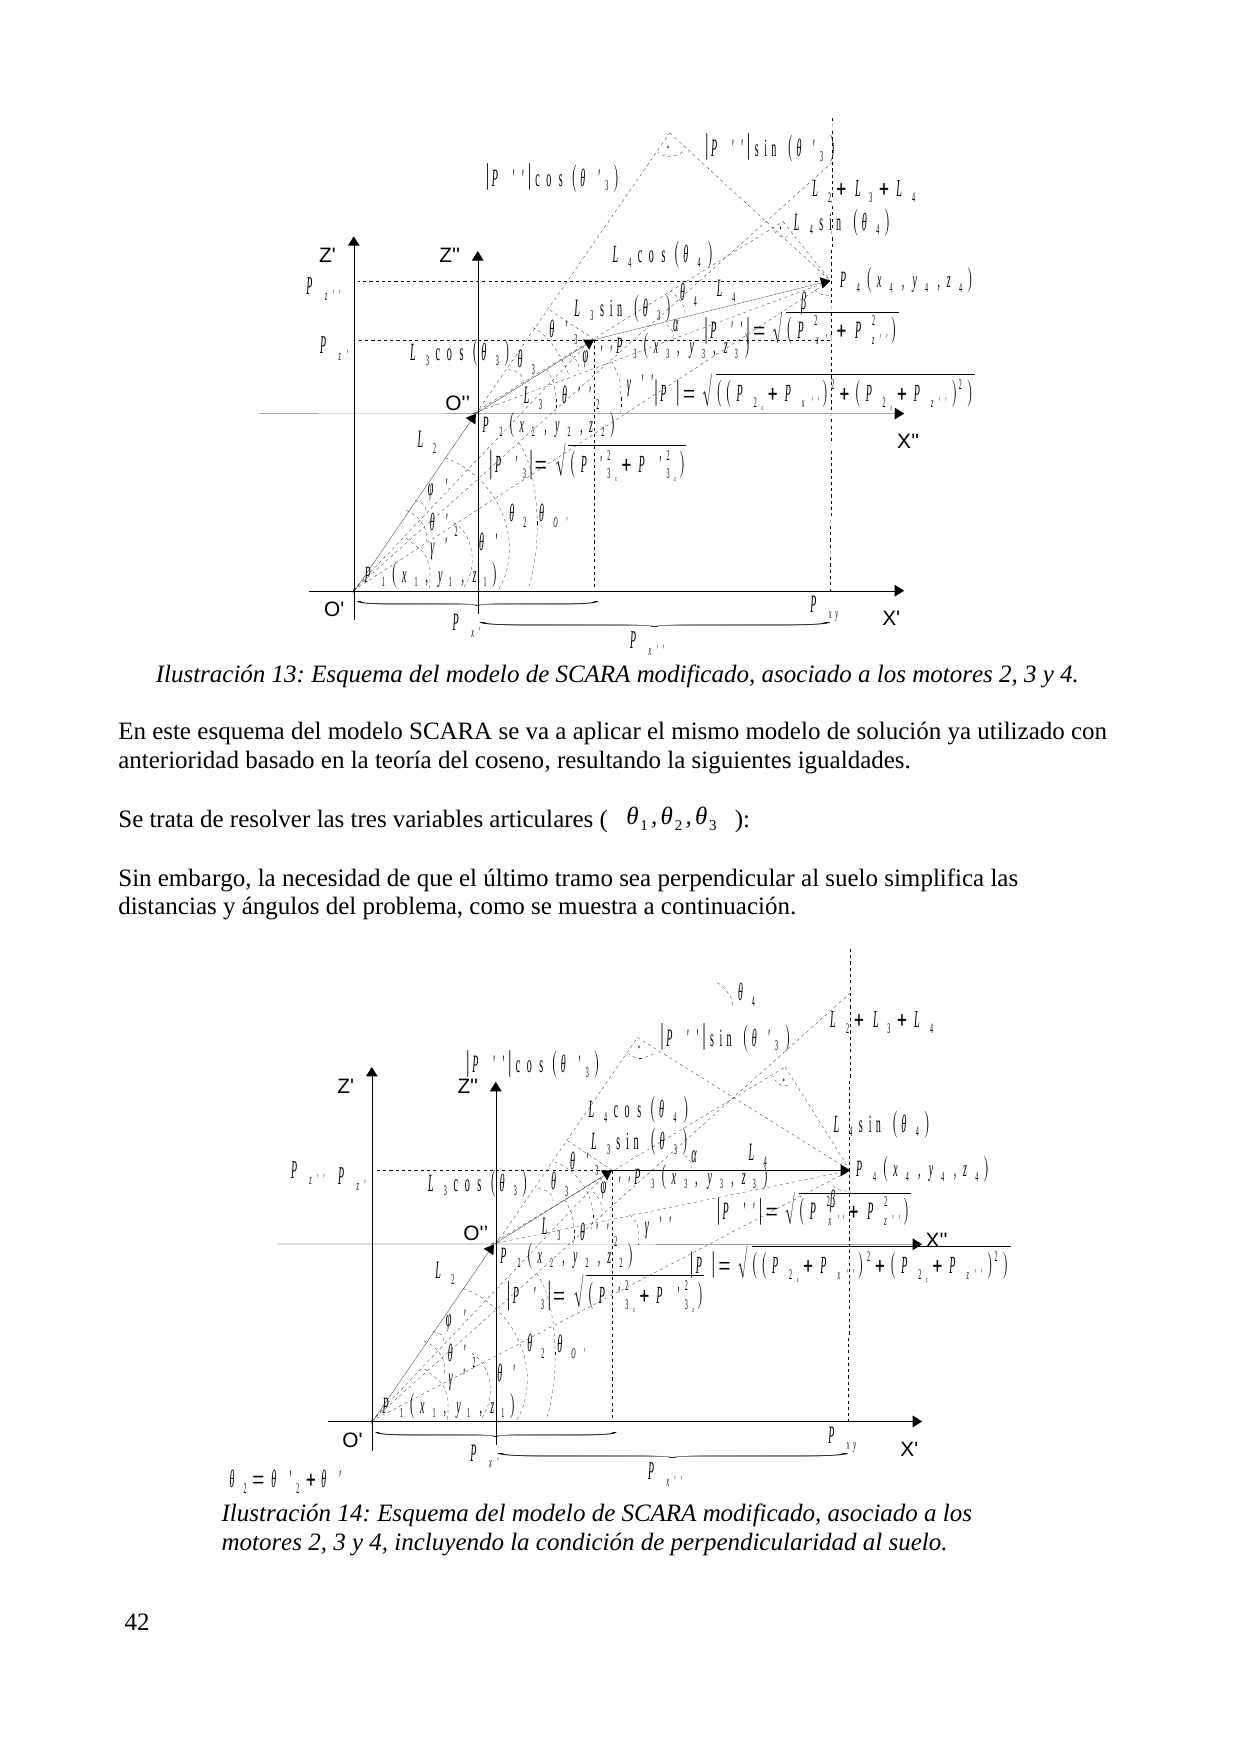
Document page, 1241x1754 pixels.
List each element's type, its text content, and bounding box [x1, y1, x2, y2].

text Sin embargo, la necesidad de que el último tramo sea perpendicular al suelo simplifica las distancias y ángulos del problema, como se muestra a continuación. [118, 863, 1122, 920]
text Se trata de resolver las tres variables articulares (): [118, 802, 1122, 834]
text En este esquema del modelo SCARA se va a aplicar el mismo modelo de solución ya utilizado con anterioridad basado en la teoría del coseno, resultando la siguientes igualdades. [118, 716, 1122, 774]
text Ilustración 14: Esquema del modelo de SCARA modificado, asociado a los motores 2, 3 y 4, incluyendo la condición de perpendicularidad al suelo. [221, 961, 1019, 1555]
text Ilustración 13: Esquema del modelo de SCARA modificado, asociado a los motores 2, 3 y 4. [156, 131, 1085, 687]
